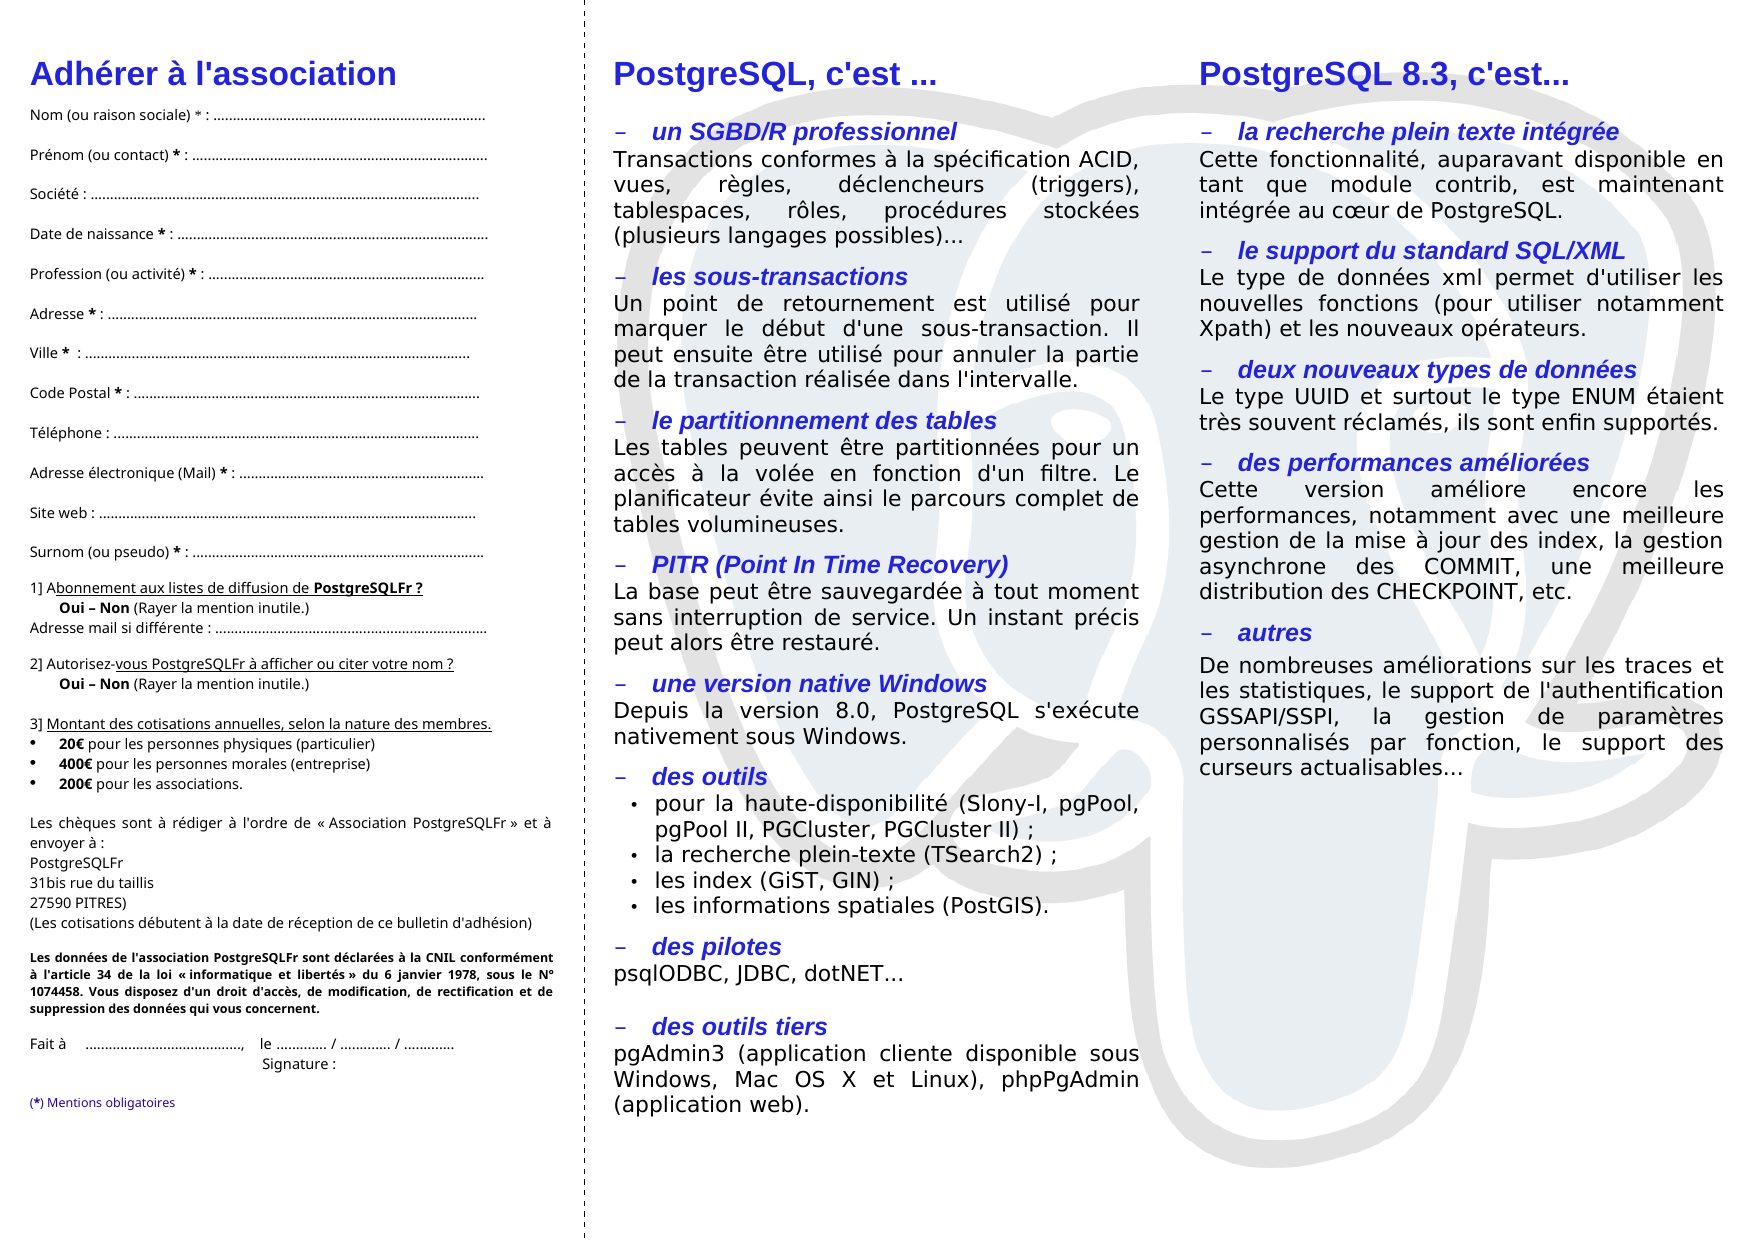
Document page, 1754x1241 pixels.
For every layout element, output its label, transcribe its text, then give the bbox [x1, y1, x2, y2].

list 20€ pour les personnes physiques (particulier) [29, 734, 552, 753]
text Société : .................................................................................................... [29, 184, 554, 204]
text Profession (ou activité) * : ....................................................................... [29, 264, 554, 283]
text Téléphone : .............................................................................................. [29, 423, 554, 443]
text 2] Autorisez-vous PostgreSQLFr à afficher ou citer votre nom ? [29, 654, 554, 674]
subtitle Adhérer à l'association [29, 54, 554, 92]
text Les tables peuvent être partitionnées pour un accès à la volée en fonction d'un filtre. Le planificateur évite ainsi le parcours complet de tables volumineuses. [617, 550, 1140, 579]
text (*) Mentions obligatoires [29, 1074, 554, 1111]
text 31bis rue du taillis [29, 873, 552, 893]
text Prénom (ou contact) * : ............................................................................ [29, 144, 554, 164]
text Adresse électronique (Mail) * : ............................................................... [29, 463, 554, 482]
list Oui – Non (Rayer la mention inutile.) [29, 674, 552, 694]
subtitle PITR (Point In Time Recovery) [614, 550, 1140, 656]
text Code Postal * : ......................................................................................... [29, 383, 554, 403]
text PostgreSQLFr [29, 853, 552, 873]
subtitle le partitionnement des tables [614, 406, 1140, 537]
text Signature : [28, 1054, 336, 1074]
list Oui – Non (Rayer la mention inutile.) [29, 598, 554, 618]
text Les chèques sont à rédiger à l'ordre de « Association PostgreSQLFr » et à envoyer à : [29, 813, 552, 853]
text Transactions conformes à la spécification ACID, vues, règles, déclencheurs (triggers), tablespaces, rôles, procédures stockées (plusieurs langages possibles)... [613, 147, 1140, 249]
text Les données de l'association PostgreSQLFr sont déclarées à la CNIL conformément à l'article 34 de la loi « informatique et libertés » du 6 janvier 1978, sous le N° 1074458. Vous disposez d'un droit d'accès, de modification, de rectification et de suppression des données qui vous concernent. [29, 949, 554, 1017]
text 1] Abonnement aux listes de diffusion de PostgreSQLFr ? [29, 578, 554, 598]
text Site web : ................................................................................................. [29, 502, 554, 522]
subtitle un SGBD/R professionnel [614, 117, 1140, 147]
text Fait à ........................................, le ............. / ............. / ............. [29, 1034, 554, 1054]
text Adresse * : ............................................................................................... [29, 303, 554, 323]
list 400€ pour les personnes morales (entreprise) [29, 753, 552, 773]
subtitle PostgreSQL 8.3, c'est... [1199, 54, 1724, 92]
text Adresse mail si différente : ...................................................................... [29, 618, 554, 638]
text Un point de retournement est utilisé pour marquer le début d'une sous-transaction. Il peut ensuite être utilisé pour annuler la partie de la transaction réalisée dans l'intervalle. [613, 291, 1140, 393]
text 3] Montant des cotisations annuelles, selon la nature des membres. [29, 714, 552, 734]
text Nom (ou raison sociale) * : ...................................................................... [29, 104, 554, 124]
text Surnom (ou pseudo) * : ........................................................................... [29, 542, 554, 562]
subtitle PostgreSQL, c'est ... [613, 54, 1140, 92]
text Ville * : ................................................................................................... [29, 343, 554, 363]
list 200€ pour les associations. [29, 773, 552, 793]
text Date de naissance * : ................................................................................ [29, 224, 554, 244]
text (Les cotisations débutent à la date de réception de ce bulletin d'adhésion) [29, 913, 552, 933]
text 27590 PITRES) [29, 893, 552, 913]
subtitle les sous-transactions [614, 262, 1140, 291]
text Un point de retournement est utilisé pour marquer le début d'une sous-transaction. Il peut ensuite être utilisé pour annuler la partie de la transaction réalisée dans l'intervalle. [617, 406, 1140, 435]
